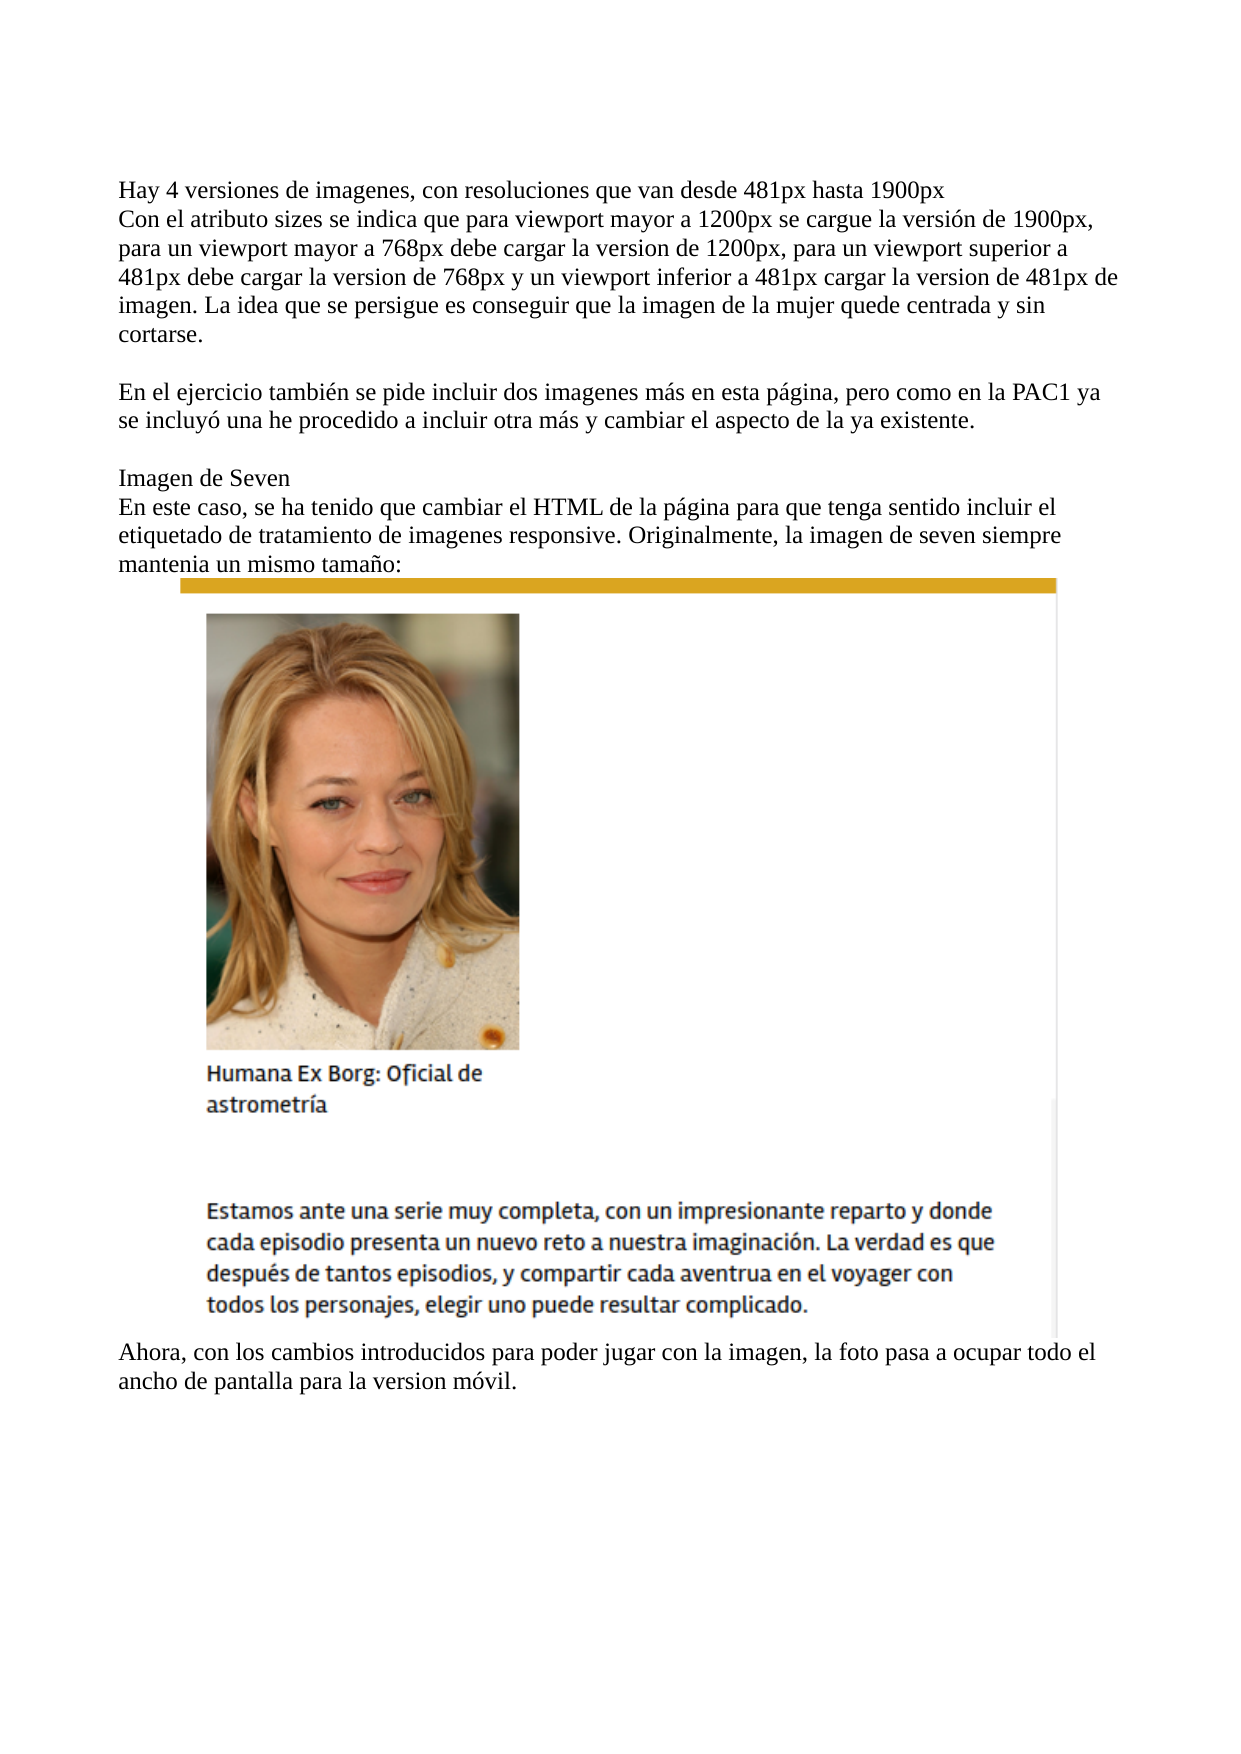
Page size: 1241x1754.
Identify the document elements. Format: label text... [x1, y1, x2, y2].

text En este caso, se ha tenido que cambiar el HTML de la página para que tenga sentido incluir el etiquetado de tratamiento de imagenes responsive. Originalmente, la imagen de seven siempre mantenia un mismo tamaño: [118, 492, 1122, 578]
text En el ejercicio también se pide incluir dos imagenes más en esta página, pero como en la PAC1 ya se incluyó una he procedido a incluir otra más y cambiar el aspecto de la ya existente. [118, 377, 1122, 434]
picture [180, 578, 1060, 1338]
text Con el atributo sizes se indica que para viewport mayor a 1200px se cargue la versión de 1900px, para un viewport mayor a 768px debe cargar la version de 1200px, para un viewport superior a 481px debe cargar la version de 768px y un viewport inferior a 481px cargar la version de 481px de imagen. La idea que se persigue es conseguir que la imagen de la mujer quede centrada y sin cortarse. [118, 204, 1122, 348]
text Imagen de Seven [118, 463, 1122, 492]
text Ahora, con los cambios introducidos para poder jugar con la imagen, la foto pasa a ocupar todo el ancho de pantalla para la version móvil. [118, 631, 1122, 1395]
text Hay 4 versiones de imagenes, con resoluciones que van desde 481px hasta 1900px [118, 176, 1122, 204]
